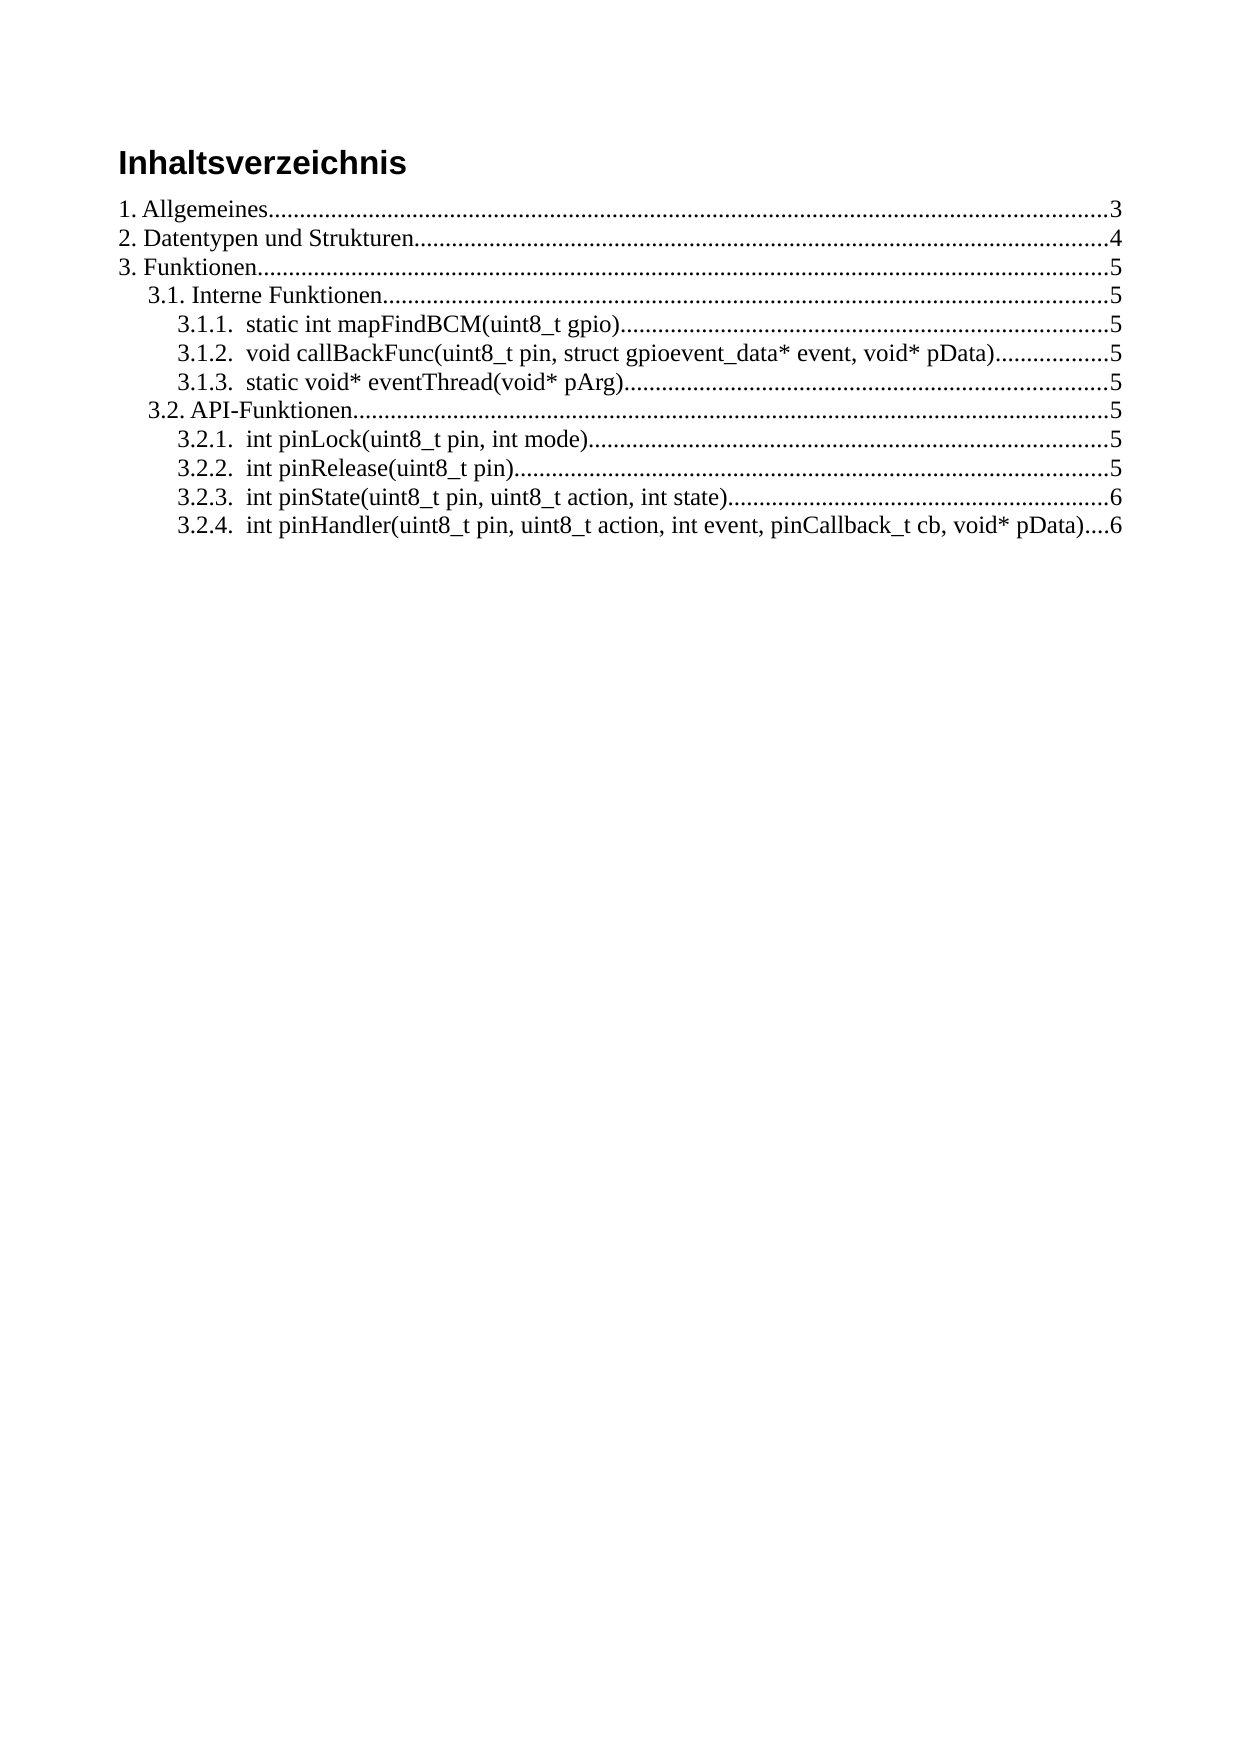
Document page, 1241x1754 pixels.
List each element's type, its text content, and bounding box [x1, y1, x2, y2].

text 1. Allgemeines 3 [118, 194, 1122, 223]
text 3. Funktionen 5 [118, 252, 1122, 280]
text 3.1.2. void callBackFunc(uint8_t pin, struct gpioevent_data* event, void* pData) 5 [177, 338, 1122, 367]
text 3.2.3. int pinState(uint8_t pin, uint8_t action, int state) 6 [177, 482, 1122, 510]
text 3.2.4. int pinHandler(uint8_t pin, uint8_t action, int event, pinCallback_t cb, void* pData) 6 [177, 510, 1122, 539]
text 3.2. API-Funktionen 5 [148, 395, 1122, 424]
text 2. Datentypen und Strukturen 4 [118, 223, 1122, 252]
text 3.2.2. int pinRelease(uint8_t pin) 5 [177, 453, 1122, 482]
text 3.2.1. int pinLock(uint8_t pin, int mode) 5 [177, 424, 1122, 453]
text 3.1.3. static void* eventThread(void* pArg) 5 [177, 367, 1122, 395]
text 3.1. Interne Funktionen 5 [148, 280, 1122, 309]
text 3.1.1. static int mapFindBCM(uint8_t gpio) 5 [177, 309, 1122, 338]
subtitle Inhaltsverzeichnis [118, 143, 1122, 182]
